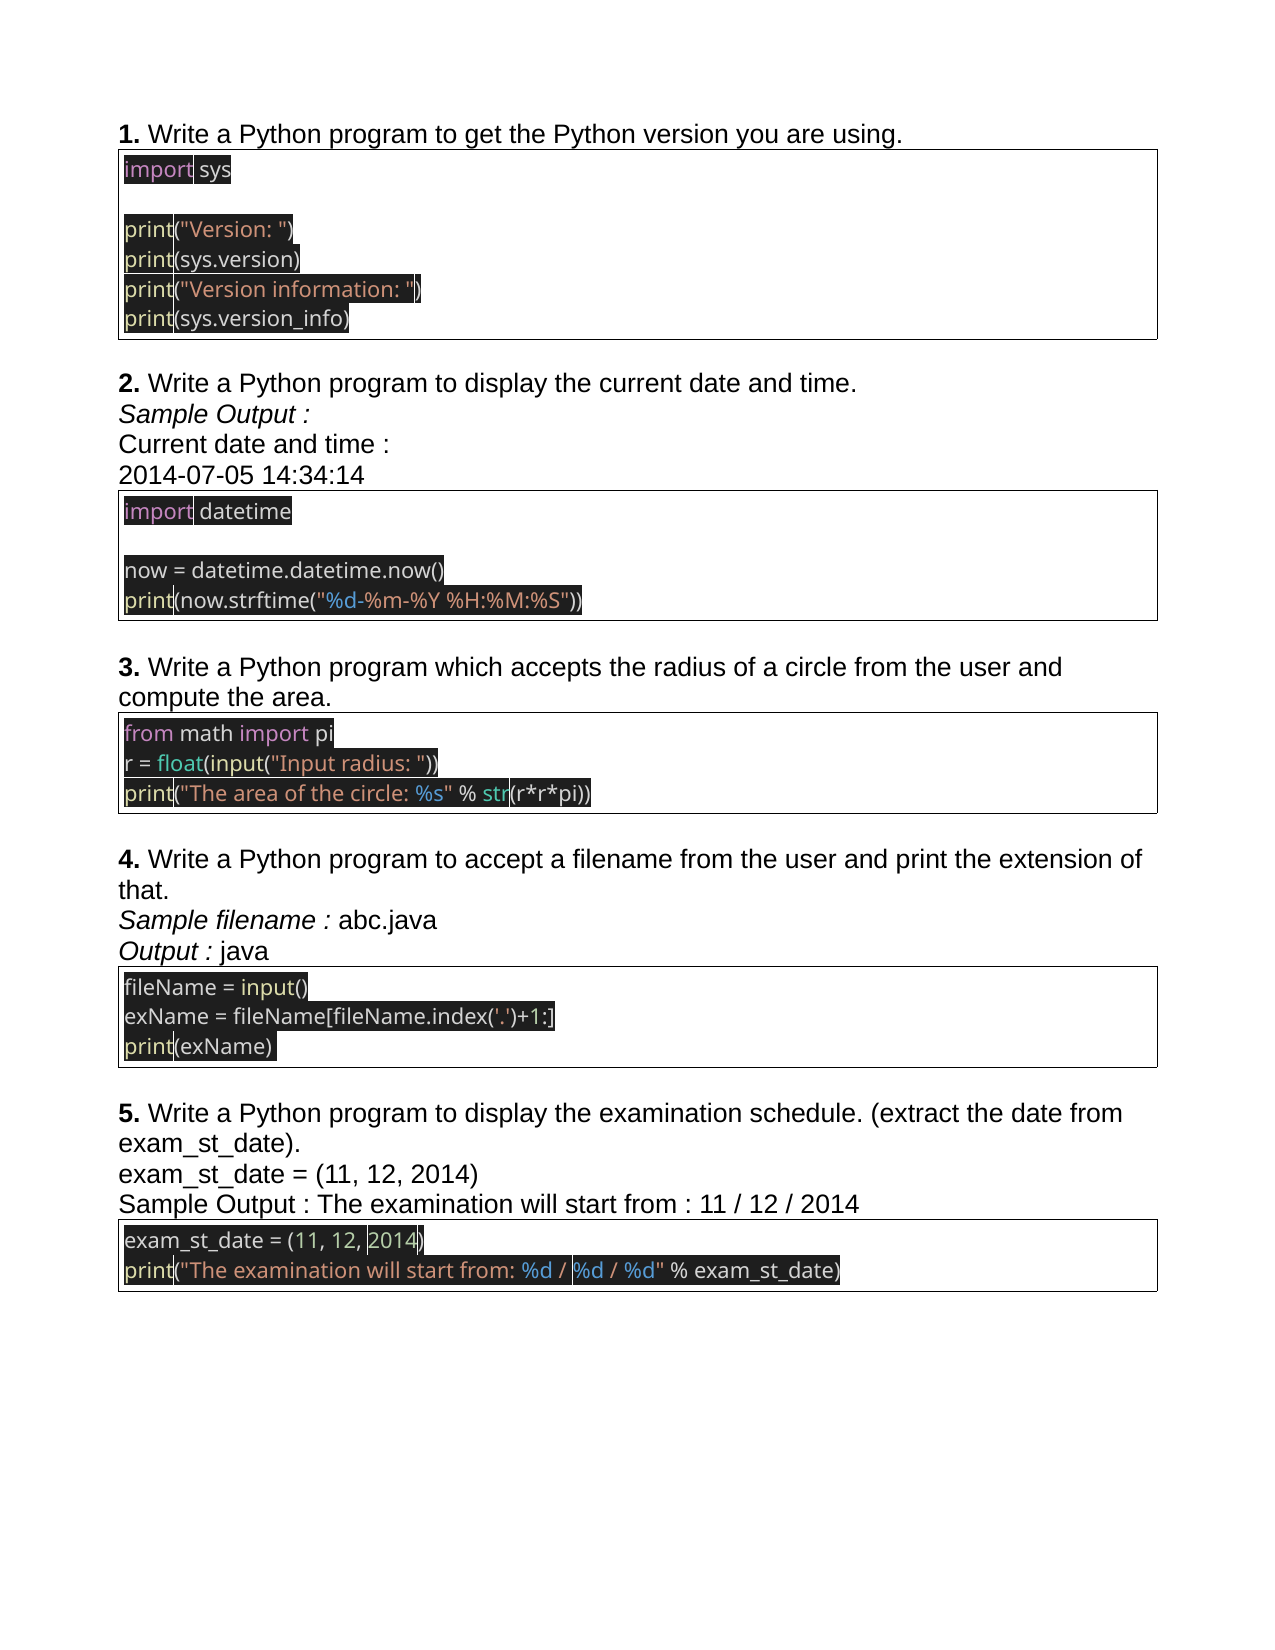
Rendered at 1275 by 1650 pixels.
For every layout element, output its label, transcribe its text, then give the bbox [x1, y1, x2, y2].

table_header fileName = input() exName = fileName[fileName.index('.')+1:] print(exName) [119, 967, 1157, 1067]
text 4. Write a Python program to accept a filename from the user and print the extension of that. Sample filename : abc.java Output : java [118, 844, 1157, 966]
text 3. Write a Python program which accepts the radius of a circle from the user and compute the area. [118, 651, 1157, 712]
table_header import datetime now = datetime.datetime.now() print(now.strftime("%d-%m-%Y %H:%M:%S")) [119, 491, 1157, 620]
text 1. Write a Python program to get the Python version you are using. [118, 118, 1157, 149]
text 5. Write a Python program to display the examination schedule. (extract the date from exam_st_date). exam_st_date = (11, 12, 2014) Sample Output : The examination will start from : 11 / 12 / 2014 [118, 1097, 1157, 1219]
table_header import sys print("Version: ") print(sys.version) print("Version information: ") print(sys.version_info) [119, 150, 1157, 339]
table_header from math import pi r = float(input("Input radius: ")) print("The area of the circle: %s" % str(r*r*pi)) [119, 713, 1157, 813]
table_header exam_st_date = (11, 12, 2014) print("The examination will start from: %d / %d / %d" % exam_st_date) [119, 1220, 1157, 1291]
text 2. Write a Python program to display the current date and time. Sample Output : Current date and time : 2014-07-05 14:34:14 [118, 368, 1157, 490]
